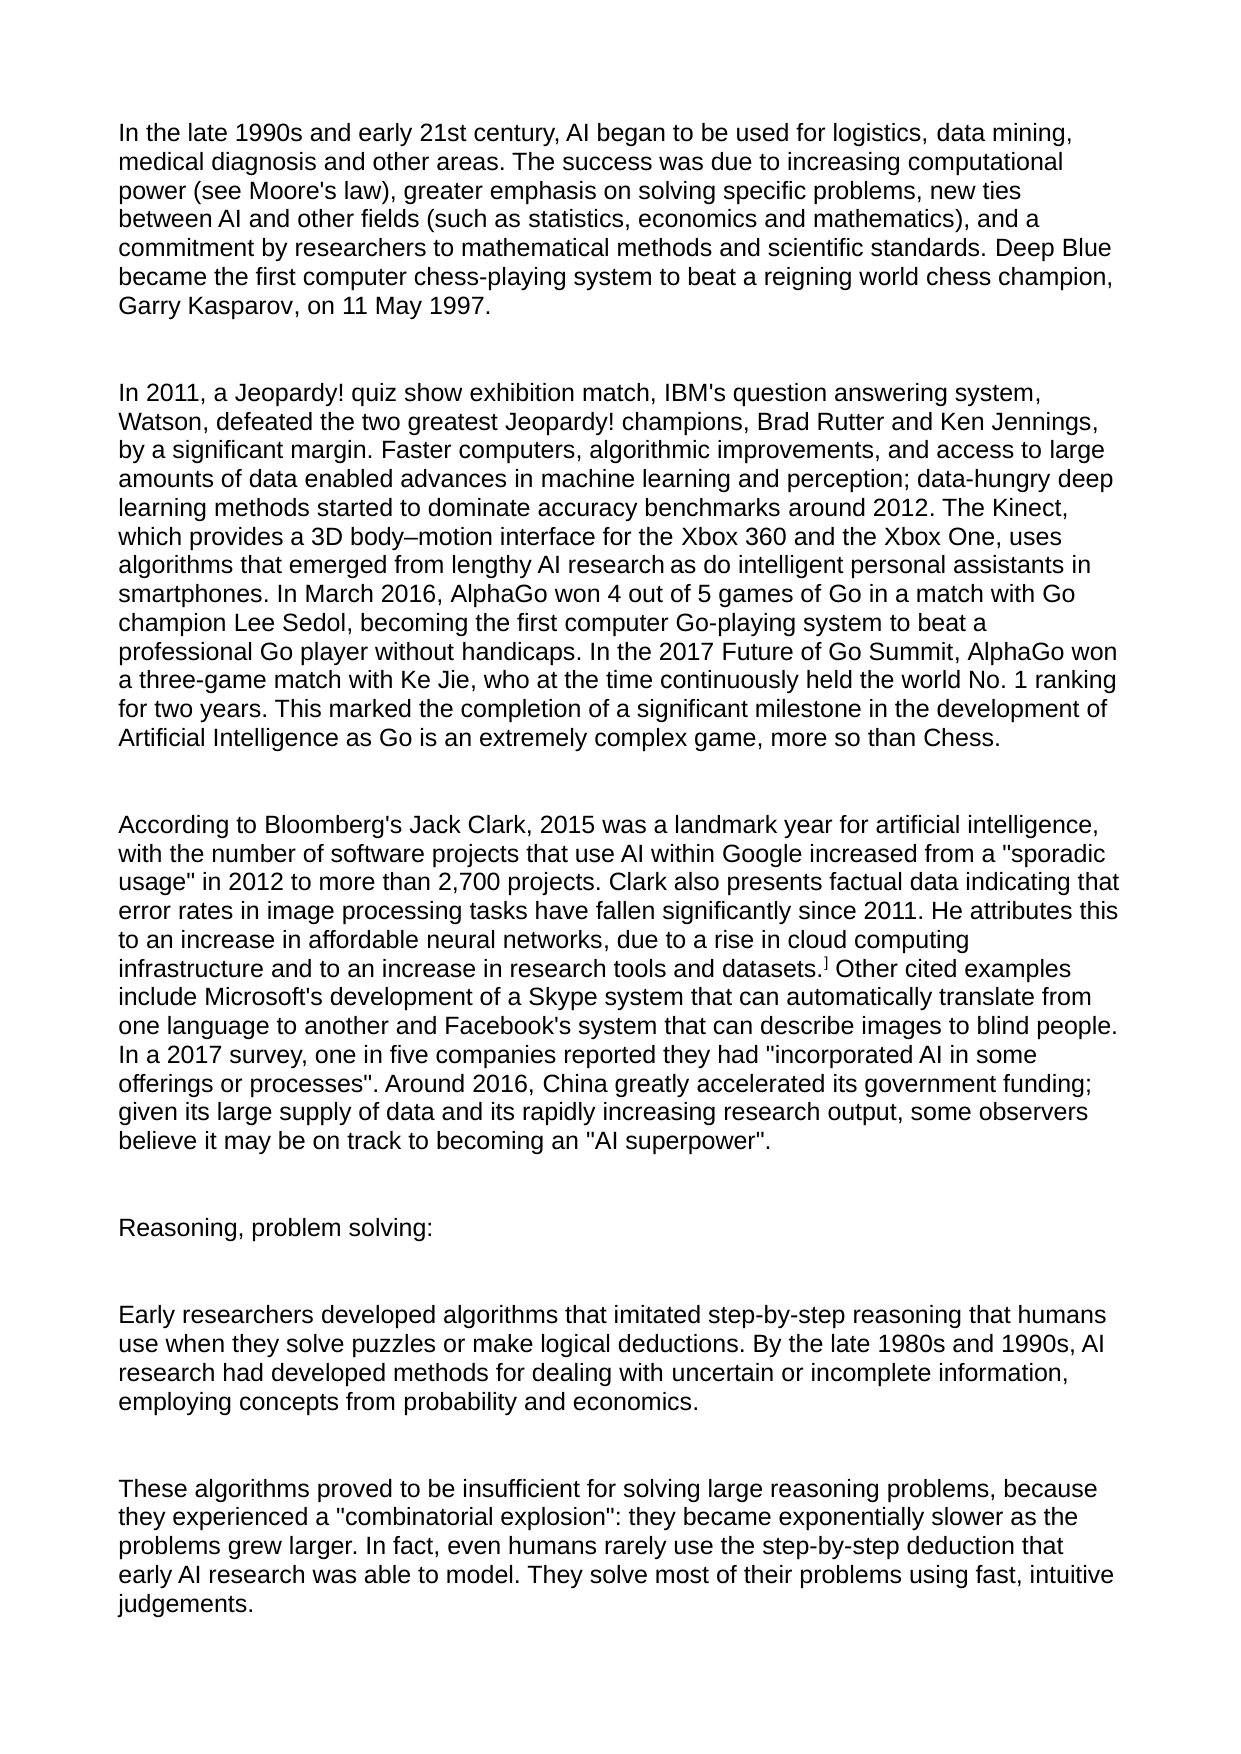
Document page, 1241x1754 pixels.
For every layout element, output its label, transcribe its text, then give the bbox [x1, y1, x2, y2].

text According to Bloomberg's Jack Clark, 2015 was a landmark year for artificial intelligence, with the number of software projects that use AI within Google increased from a "sporadic usage" in 2012 to more than 2,700 projects. Clark also presents factual data indicating that error rates in image processing tasks have fallen significantly since 2011. He attributes this to an increase in affordable neural networks, due to a rise in cloud computing infrastructure and to an increase in research tools and datasets.] Other cited examples include Microsoft's development of a Skype system that can automatically translate from one language to another and Facebook's system that can describe images to blind people. In a 2017 survey, one in five companies reported they had "incorporated AI in some offerings or processes". Around 2016, China greatly accelerated its government funding; given its large supply of data and its rapidly increasing research output, some observers believe it may be on track to becoming an "AI superpower". [118, 810, 1122, 1155]
text In the late 1990s and early 21st century, AI began to be used for logistics, data mining, medical diagnosis and other areas. The success was due to increasing computational power (see Moore's law), greater emphasis on solving specific problems, new ties between AI and other fields (such as statistics, economics and mathematics), and a commitment by researchers to mathematical methods and scientific standards. Deep Blue became the first computer chess-playing system to beat a reigning world chess champion, Garry Kasparov, on 11 May 1997. [118, 118, 1122, 319]
text In 2011, a Jeopardy! quiz show exhibition match, IBM's question answering system, Watson, defeated the two greatest Jeopardy! champions, Brad Rutter and Ken Jennings, by a significant margin. Faster computers, algorithmic improvements, and access to large amounts of data enabled advances in machine learning and perception; data-hungry deep learning methods started to dominate accuracy benchmarks around 2012. The Kinect, which provides a 3D body–motion interface for the Xbox 360 and the Xbox One, uses algorithms that emerged from lengthy AI research as do intelligent personal assistants in smartphones. In March 2016, AlphaGo won 4 out of 5 games of Go in a match with Go champion Lee Sedol, becoming the first computer Go-playing system to beat a professional Go player without handicaps. In the 2017 Future of Go Summit, AlphaGo won a three-game match with Ke Jie, who at the time continuously held the world No. 1 ranking for two years. This marked the completion of a significant milestone in the development of Artificial Intelligence as Go is an extremely complex game, more so than Chess. [118, 378, 1122, 751]
text These algorithms proved to be insufficient for solving large reasoning problems, because they experienced a "combinatorial explosion": they became exponentially slower as the problems grew larger. In fact, even humans rarely use the step-by-step deduction that early AI research was able to model. They solve most of their problems using fast, intuitive judgements. [118, 1473, 1122, 1617]
text Early researchers developed algorithms that imitated step-by-step reasoning that humans use when they solve puzzles or make logical deductions. By the late 1980s and 1990s, AI research had developed methods for dealing with uncertain or incomplete information, employing concepts from probability and economics. [118, 1300, 1122, 1415]
text Reasoning, problem solving: [118, 1213, 1122, 1242]
